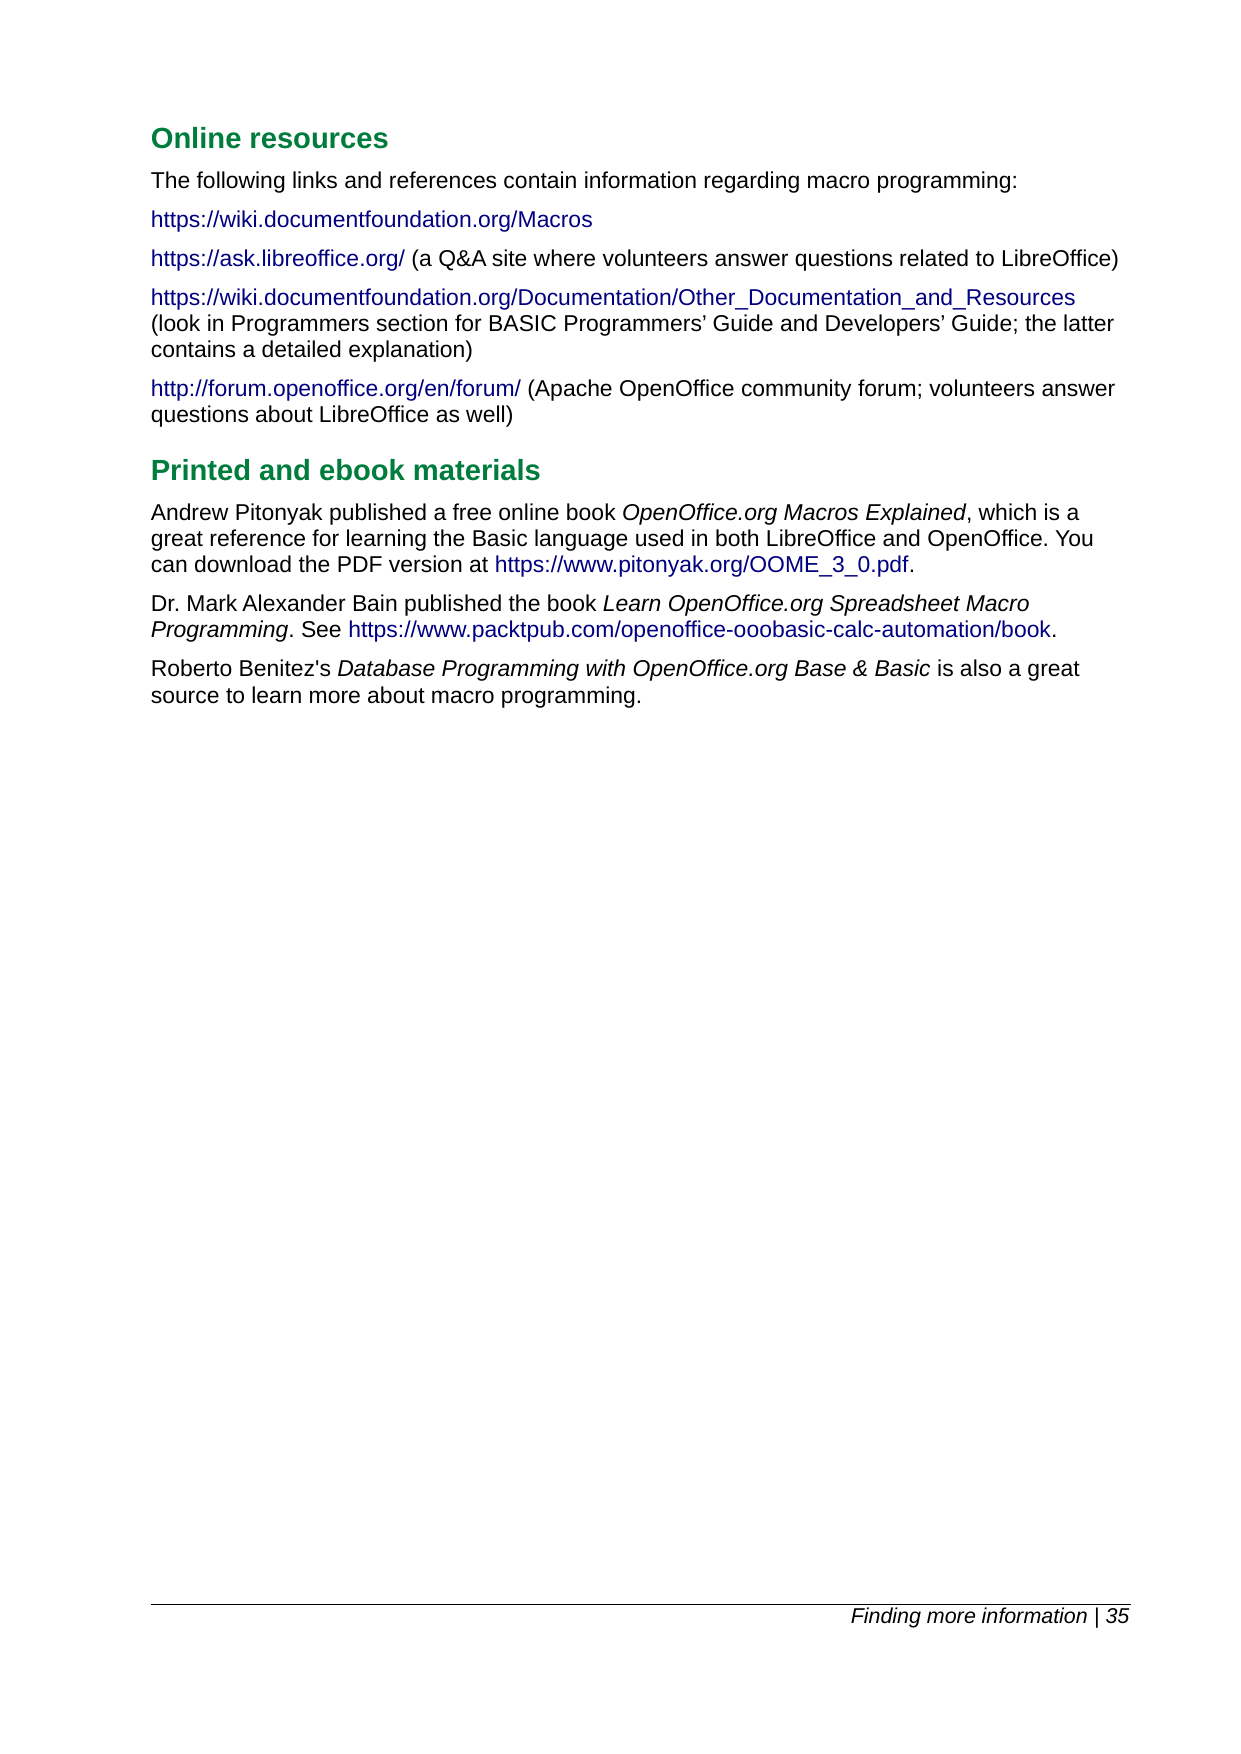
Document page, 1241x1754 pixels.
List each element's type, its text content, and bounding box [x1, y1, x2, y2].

text http://forum.openoffice.org/en/forum/ (Apache OpenOffice community forum; volunteers answer questions about LibreOffice as well) [151, 375, 1131, 428]
subtitle Printed and ebook materials [151, 453, 1131, 486]
text Roberto Benitez's Database Programming with OpenOffice.org Base & Basic is also a great source to learn more about macro programming. [151, 655, 1131, 708]
text Andrew Pitonyak published a free online book OpenOffice.org Macros Explained, which is a great reference for learning the Basic language used in both LibreOffice and OpenOffice. You can download the PDF version at https://www.pitonyak.org/OOME_3_0.pdf. [151, 498, 1131, 578]
text Dr. Mark Alexander Bain published the book Learn OpenOffice.org Spreadsheet Macro Programming. See https://www.packtpub.com/openoffice-ooobasic-calc-automation/book. [151, 590, 1131, 643]
list https://ask.libreoffice.org/ (a Q&A site where volunteers answer questions related to LibreOffice) [151, 245, 1131, 271]
subtitle Online resources [151, 121, 1131, 154]
list The following links and references contain information regarding macro programming: [151, 167, 1131, 193]
text https://wiki.documentfoundation.org/Documentation/Other_Documentation_and_Resources (look in Programmers section for BASIC Programmers’ Guide and Developers’ Guide; the latter contains a detailed explanation) [151, 283, 1131, 363]
list https://wiki.documentfoundation.org/Macros [151, 206, 1131, 232]
